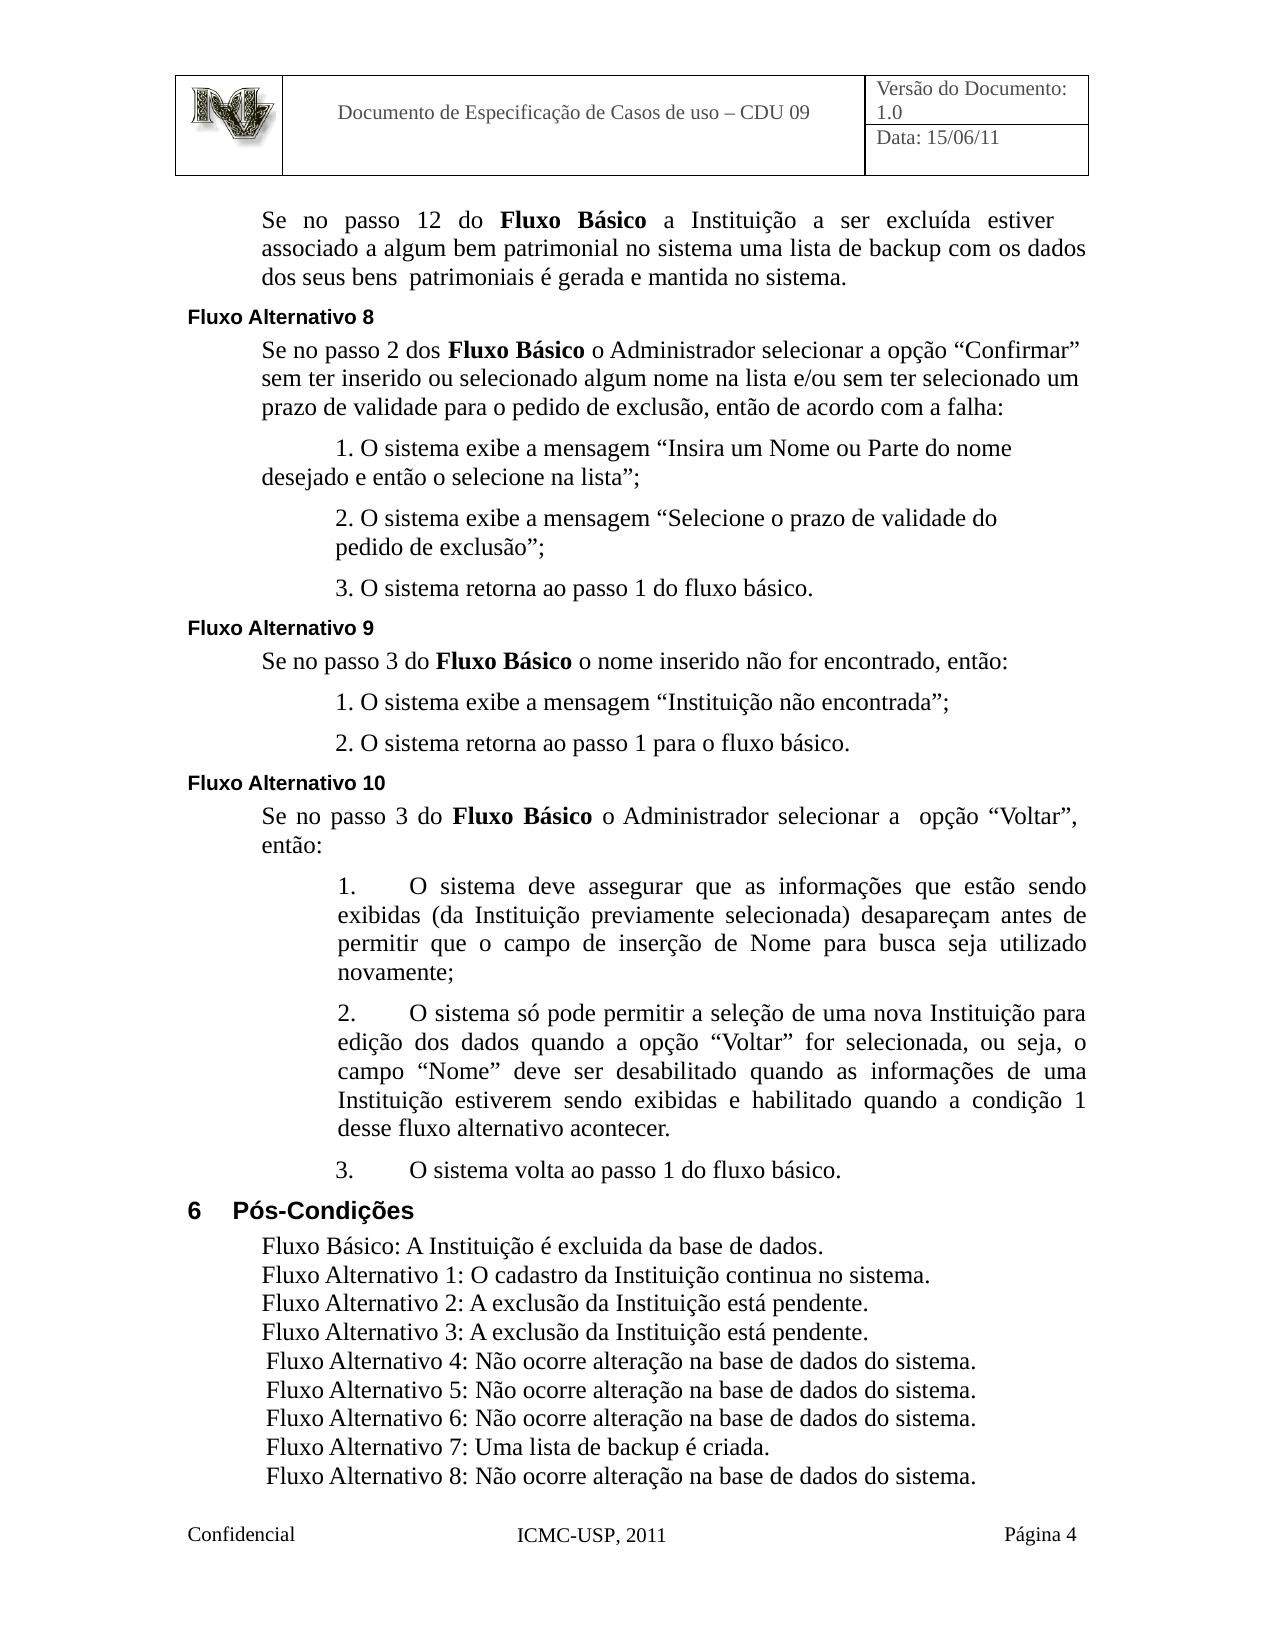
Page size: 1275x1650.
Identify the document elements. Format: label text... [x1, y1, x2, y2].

list 1. O sistema exibe a mensagem “Instituição não encontrada”; [187, 687, 1087, 716]
list 2. O sistema retorna ao passo 1 para o fluxo básico. [187, 728, 1087, 757]
list Se no passo 2 dos Fluxo Básico o Administrador selecionar a opção “Confirmar” sem ter inserido ou selecionado algum nome na lista e/ou sem ter selecionado um prazo de validade para o pedido de exclusão, então de acordo com a falha: [187, 335, 1087, 421]
text Fluxo Básico: A Instituição é excluida da base de dados. [187, 1231, 1087, 1260]
subtitle Pós-Condições [187, 1196, 1087, 1225]
text Fluxo Alternativo 7: Uma lista de backup é criada. [266, 1432, 1087, 1461]
text Fluxo Alternativo 6: Não ocorre alteração na base de dados do sistema. [266, 1403, 1087, 1432]
text Fluxo Alternativo 4: Não ocorre alteração na base de dados do sistema. [266, 1346, 1087, 1375]
text Fluxo Alternativo 5: Não ocorre alteração na base de dados do sistema. [266, 1375, 1087, 1403]
picture [186, 76, 277, 151]
list Se no passo 3 do Fluxo Básico o nome inserido não for encontrado, então: [187, 646, 1087, 675]
text Fluxo Alternativo 2: A exclusão da Instituição está pendente. [187, 1288, 1087, 1317]
text Fluxo Alternativo 8: Não ocorre alteração na base de dados do sistema. [266, 1461, 1087, 1490]
subtitle Fluxo Alternativo 9 [187, 615, 1087, 640]
list 3. O sistema volta ao passo 1 do fluxo básico. [187, 1155, 1087, 1183]
list Se no passo 3 do Fluxo Básico o Administrador selecionar a opção “Voltar”, então: [187, 801, 1087, 858]
subtitle Fluxo Alternativo 10 [187, 770, 1087, 795]
list 2. O sistema exibe a mensagem “Selecione o prazo de validade do pedido de exclusão”; [187, 503, 1087, 561]
text Se no passo 12 do Fluxo Básico a Instituição a ser excluída estiver associado a algum bem patrimonial no sistema uma lista de backup com os dados dos seus bens patrimoniais é gerada e mantida no sistema. [187, 205, 1087, 291]
text Fluxo Alternativo 3: A exclusão da Instituição está pendente. [187, 1317, 1087, 1346]
text Fluxo Alternativo 1: O cadastro da Instituição continua no sistema. [187, 1260, 1087, 1288]
subtitle Fluxo Alternativo 8 [187, 303, 1087, 328]
list 1. O sistema exibe a mensagem “Insira um Nome ou Parte do nome desejado e então o selecione na lista”; [187, 433, 1087, 491]
list 3. O sistema retorna ao passo 1 do fluxo básico. [187, 573, 1087, 602]
list 2. O sistema só pode permitir a seleção de uma nova Instituição para edição dos dados quando a opção “Voltar” for selecionada, ou seja, o campo “Nome” deve ser desabilitado quando as informações de uma Instituição estiverem sendo exibidas e habilitado quando a condição 1 desse fluxo alternativo acontecer. [300, 998, 1087, 1142]
list 1. O sistema deve assegurar que as informações que estão sendo exibidas (da Instituição previamente selecionada) desapareçam antes de permitir que o campo de inserção de Nome para busca seja utilizado novamente; [300, 871, 1087, 986]
